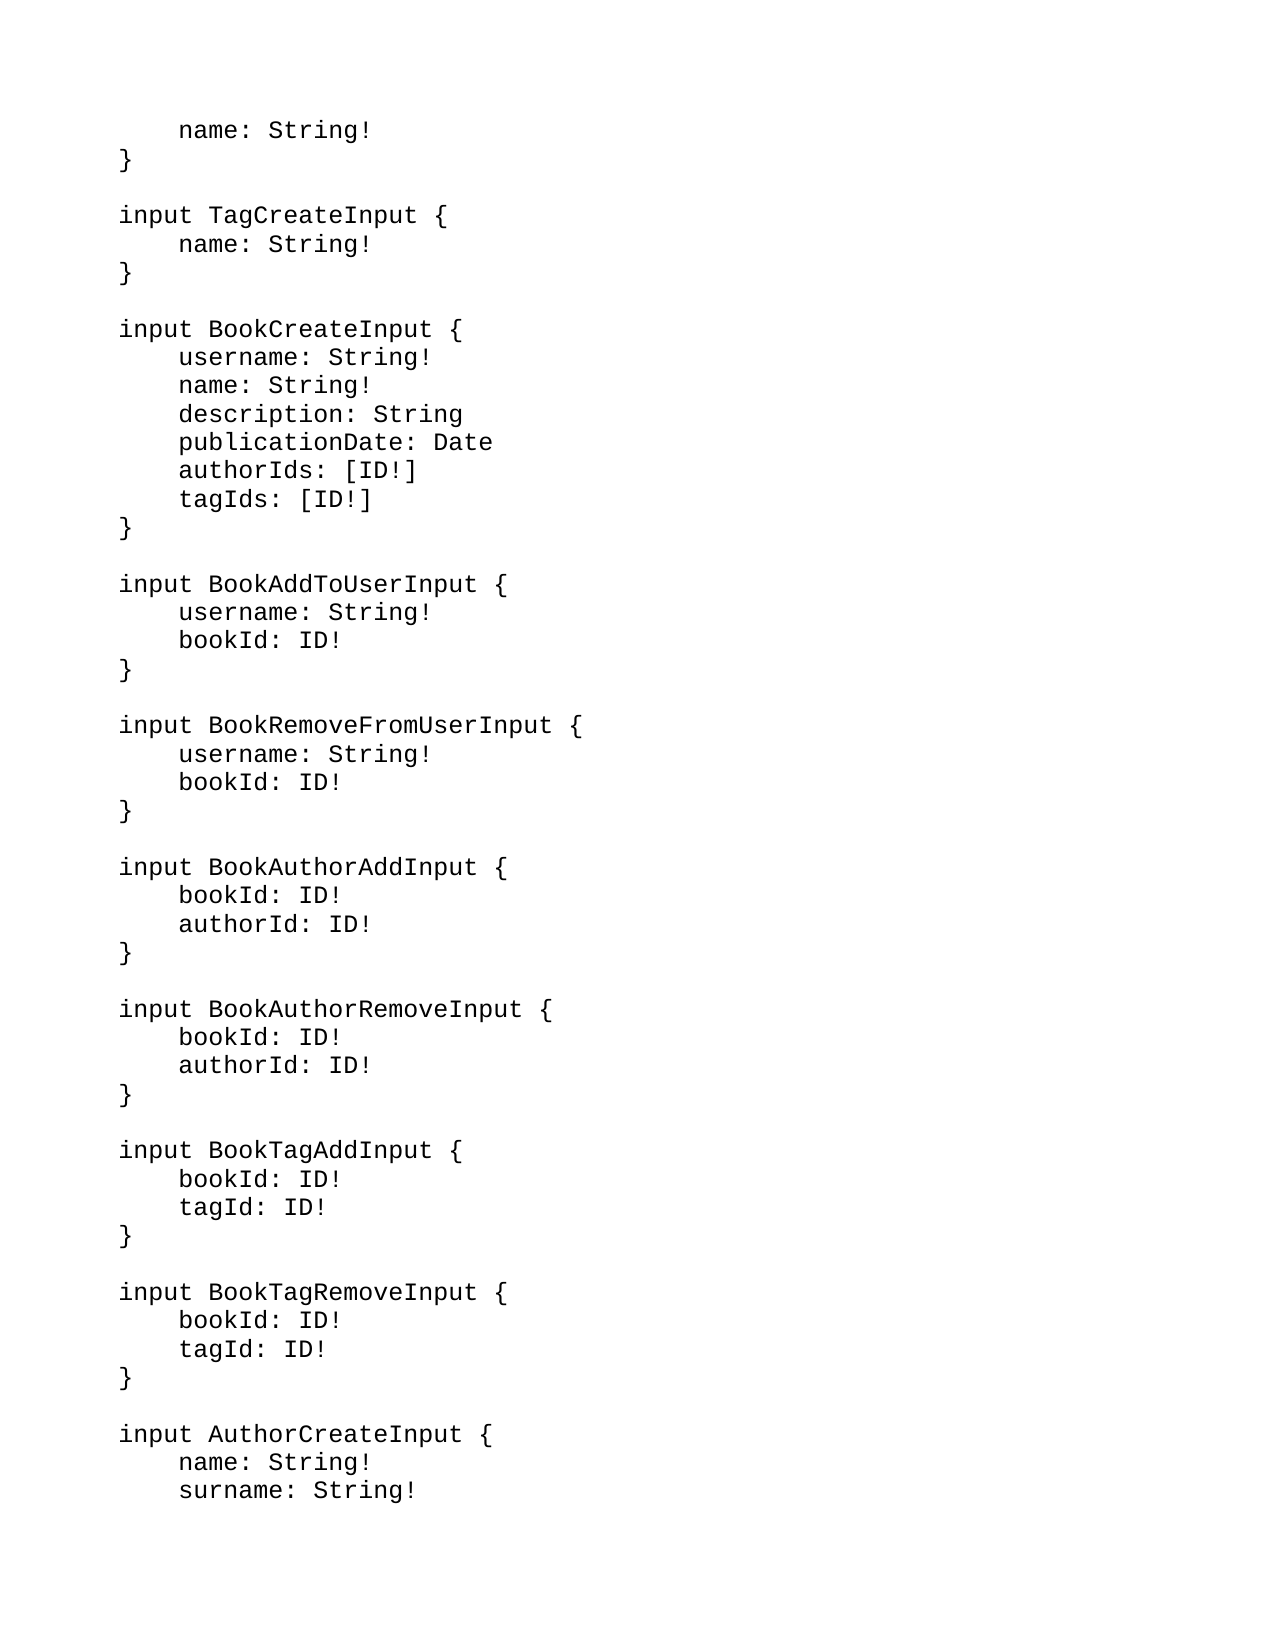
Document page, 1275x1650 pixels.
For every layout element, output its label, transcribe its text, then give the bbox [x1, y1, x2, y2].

text bookId: ID! [118, 1025, 1157, 1053]
text authorId: ID! [118, 911, 1157, 940]
text } [118, 798, 1157, 826]
text name: String! [118, 231, 1157, 260]
text input BookAddToUserInput { [118, 571, 1157, 600]
text input TagCreateInput { [118, 203, 1157, 231]
text username: String! [118, 600, 1157, 628]
text name: String! [118, 118, 1157, 146]
text input BookAuthorAddInput { [118, 855, 1157, 883]
text } [118, 260, 1157, 288]
text input BookCreateInput { [118, 316, 1157, 345]
text bookId: ID! [118, 883, 1157, 911]
text } [118, 940, 1157, 968]
text surname: String! [118, 1478, 1157, 1506]
text authorIds: [ID!] [118, 458, 1157, 486]
text name: String! [118, 373, 1157, 401]
text tagId: ID! [118, 1336, 1157, 1365]
text } [118, 146, 1157, 175]
text bookId: ID! [118, 628, 1157, 656]
text name: String! [118, 1450, 1157, 1478]
text } [118, 1223, 1157, 1251]
text tagId: ID! [118, 1195, 1157, 1223]
text } [118, 515, 1157, 543]
text } [118, 1081, 1157, 1110]
text description: String [118, 401, 1157, 430]
text bookId: ID! [118, 1166, 1157, 1195]
text username: String! [118, 741, 1157, 770]
text username: String! [118, 345, 1157, 373]
text input BookAuthorRemoveInput { [118, 996, 1157, 1025]
text input BookTagRemoveInput { [118, 1280, 1157, 1308]
text input BookTagAddInput { [118, 1138, 1157, 1166]
text authorId: ID! [118, 1053, 1157, 1081]
text bookId: ID! [118, 1308, 1157, 1336]
text input AuthorCreateInput { [118, 1421, 1157, 1450]
text tagIds: [ID!] [118, 486, 1157, 515]
text } [118, 1365, 1157, 1393]
text publicationDate: Date [118, 430, 1157, 458]
text input BookRemoveFromUserInput { [118, 713, 1157, 741]
text } [118, 656, 1157, 685]
text bookId: ID! [118, 770, 1157, 798]
